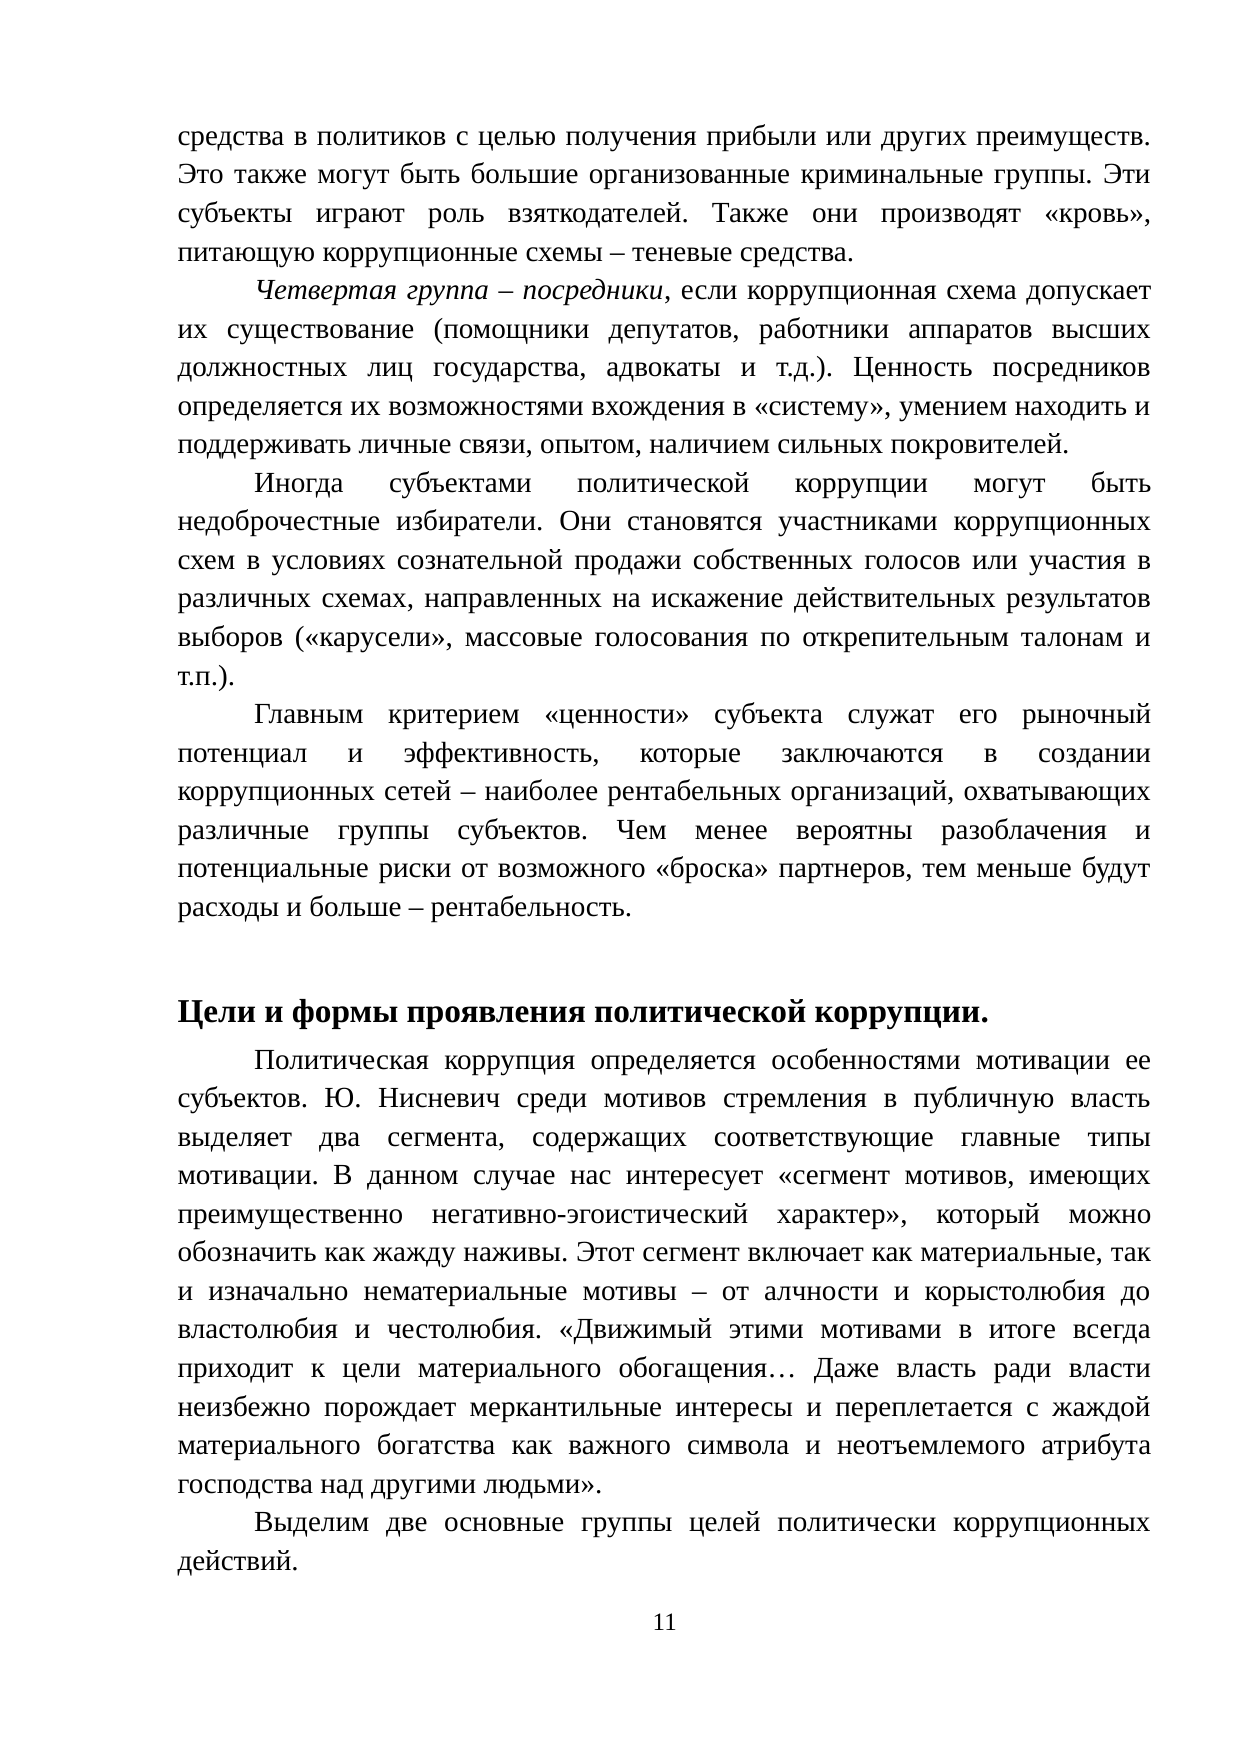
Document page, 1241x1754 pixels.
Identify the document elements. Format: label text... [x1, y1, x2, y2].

text Четвертая группа – посредники, если коррупционная схема допускает их существование (помощники депутатов, работники аппаратов высших должностных лиц государства, адвокаты и т.д.). Ценность посредников определяется их возможностями вхождения в «систему», умением находить и поддерживать личные связи, опытом, наличием сильных покровителей. [177, 272, 1152, 460]
text Главным критерием «ценности» субъекта служат его рыночный потенциал и эффективность, которые заключаются в создании коррупционных сетей – наиболее рентабельных организаций, охватывающих различные группы субъектов. Чем менее вероятны разоблачения и потенциальные риски от возможного «броска» партнеров, тем меньше будут расходы и больше – рентабельность. [177, 696, 1152, 922]
text Иногда субъектами политической коррупции могут быть недоброчестные избиратели. Они становятся участниками коррупционных схем в условиях сознательной продажи собственных голосов или участия в различных схемах, направленных на искажение действительных результатов выборов («карусели», массовые голосования по открепительным талонам и т.п.). [177, 465, 1152, 691]
subtitle Цели и формы проявления политической коррупции. [177, 991, 1152, 1029]
text Выделим две основные группы целей политически коррупционных действий. [177, 1504, 1152, 1576]
text Политическая коррупция определяется особенностями мотивации ее субъектов. Ю. Нисневич среди мотивов стремления в публичную власть выделяет два сегмента, содержащих соответствующие главные типы мотивации. В данном случае нас интересует «сегмент мотивов, имеющих преимущественно негативно-эгоистический характер», который можно обозначить как жажду наживы. Этот сегмент включает как материальные, так и изначально нематериальные мотивы – от алчности и корыстолюбия до властолюбия и честолюбия. «Движимый этими мотивами в итоге всегда приходит к цели материального обогащения… Даже власть ради власти неизбежно порождает меркантильные интересы и переплетается с жаждой материального богатства как важного символа и неотъемлемого атрибута господства над другими людьми». [177, 1042, 1152, 1499]
text средства в политиков с целью получения прибыли или других преимуществ. Это также могут быть большие организованные криминальные группы. Эти субъекты играют роль взяткодателей. Также они производят «кровь», питающую коррупционные схемы – теневые средства. [177, 118, 1152, 267]
